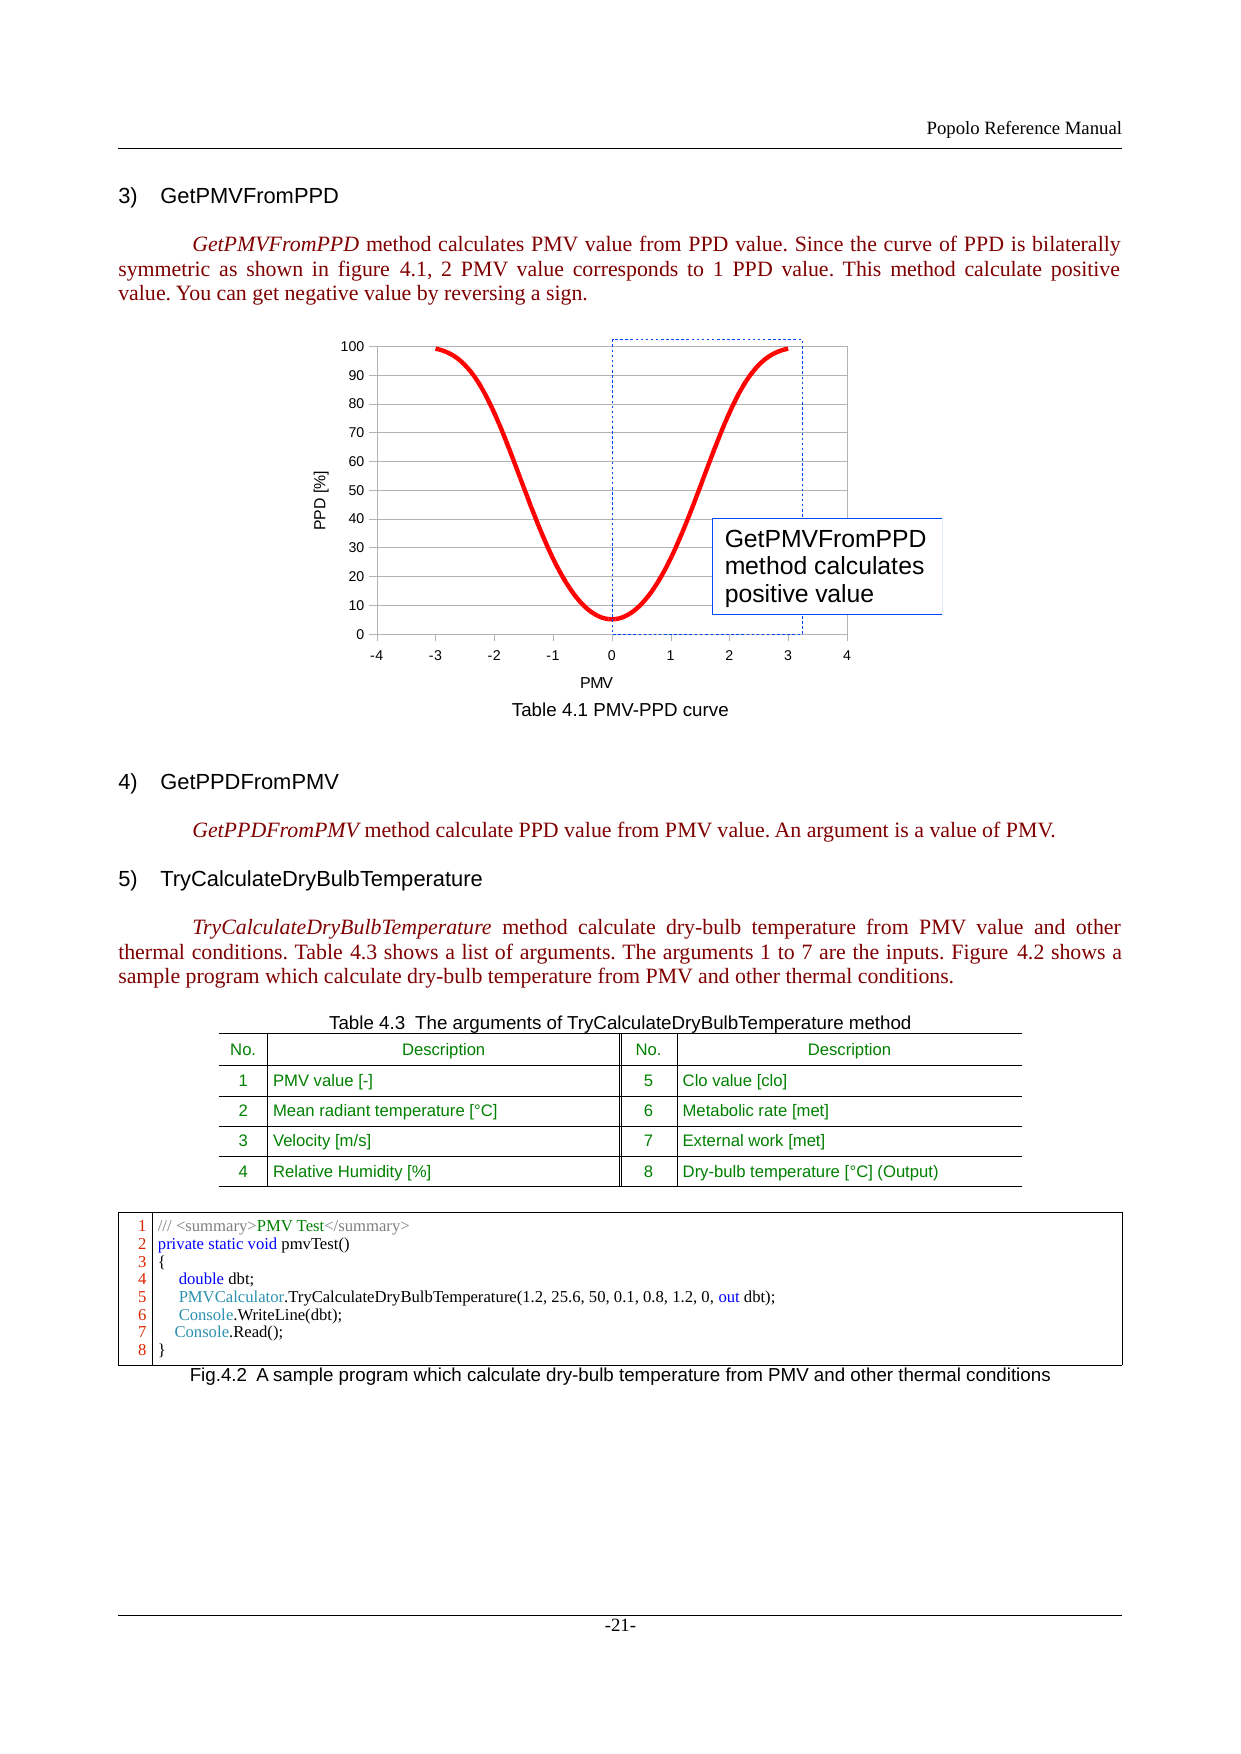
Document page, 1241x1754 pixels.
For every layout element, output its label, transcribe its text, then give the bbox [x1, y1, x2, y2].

table_cell Dry-bulb temperature [°C] (Output) [678, 1157, 1022, 1186]
table_header 1 2 3 4 5 6 7 8 [119, 1213, 152, 1365]
table_header /// <summary>PMV Test</summary> private static void pmvTest() { double dbt; PMVCalculator.TryCalculateDryBulbTemperature(1.2, 25.6, 50, 0.1, 0.8, 1.2, 0, out dbt); Console.WriteLine(dbt); Console.Read(); } [153, 1213, 1122, 1365]
text TryCalculateDryBulbTemperature method calculate dry-bulb temperature from PMV value and other thermal conditions. Table 4.3 shows a list of arguments. The arguments 1 to 7 are the inputs. Figure 4.2 shows a sample program which calculate dry-bulb temperature from PMV and other thermal conditions. [118, 915, 1122, 988]
table_cell 7 [622, 1127, 677, 1156]
table_cell External work [met] [678, 1127, 1022, 1156]
subtitle TryCalculateDryBulbTemperature [118, 867, 1122, 891]
text GetPMVFromPPD method calculates PMV value from PPD value. Since the curve of PPD is bilaterally symmetric as shown in figure 4.1, 2 PMV value corresponds to 1 PPD value. This method calculate positive value. You can get negative value by reversing a sign. [118, 232, 1122, 305]
table_header Description [268, 1034, 619, 1064]
text Fig.4.2 A sample program which calculate dry-bulb temperature from PMV and other thermal conditions [118, 1366, 1122, 1386]
subtitle GetPMVFromPPD [118, 184, 1122, 208]
text Table 4.1 PMV-PPD curve [118, 329, 1122, 721]
table_cell Metabolic rate [met] [678, 1097, 1022, 1126]
table_cell Velocity [m/s] [268, 1127, 619, 1156]
table_cell 3 [219, 1127, 267, 1156]
table_cell 4 [219, 1157, 267, 1186]
text GetPPDFromPMV method calculate PPD value from PMV value. An argument is a value of PMV. [118, 818, 1122, 842]
table_cell 8 [622, 1157, 677, 1186]
table_cell 1 [219, 1066, 267, 1096]
table_header Description [678, 1034, 1022, 1064]
table_header No. [219, 1034, 267, 1064]
table_cell 2 [219, 1097, 267, 1126]
table_header No. [622, 1034, 677, 1064]
table_cell 5 [622, 1066, 677, 1096]
table_cell PMV value [-] [268, 1066, 619, 1096]
table_cell Relative Humidity [%] [268, 1157, 619, 1186]
table_cell 6 [622, 1097, 677, 1126]
text Table 4.3 The arguments of TryCalculateDryBulbTemperature method [118, 1012, 1122, 1033]
table_cell Mean radiant temperature [°C] [268, 1097, 619, 1126]
subtitle GetPPDFromPMV [118, 769, 1122, 794]
table_cell Clo value [clo] [678, 1066, 1022, 1096]
